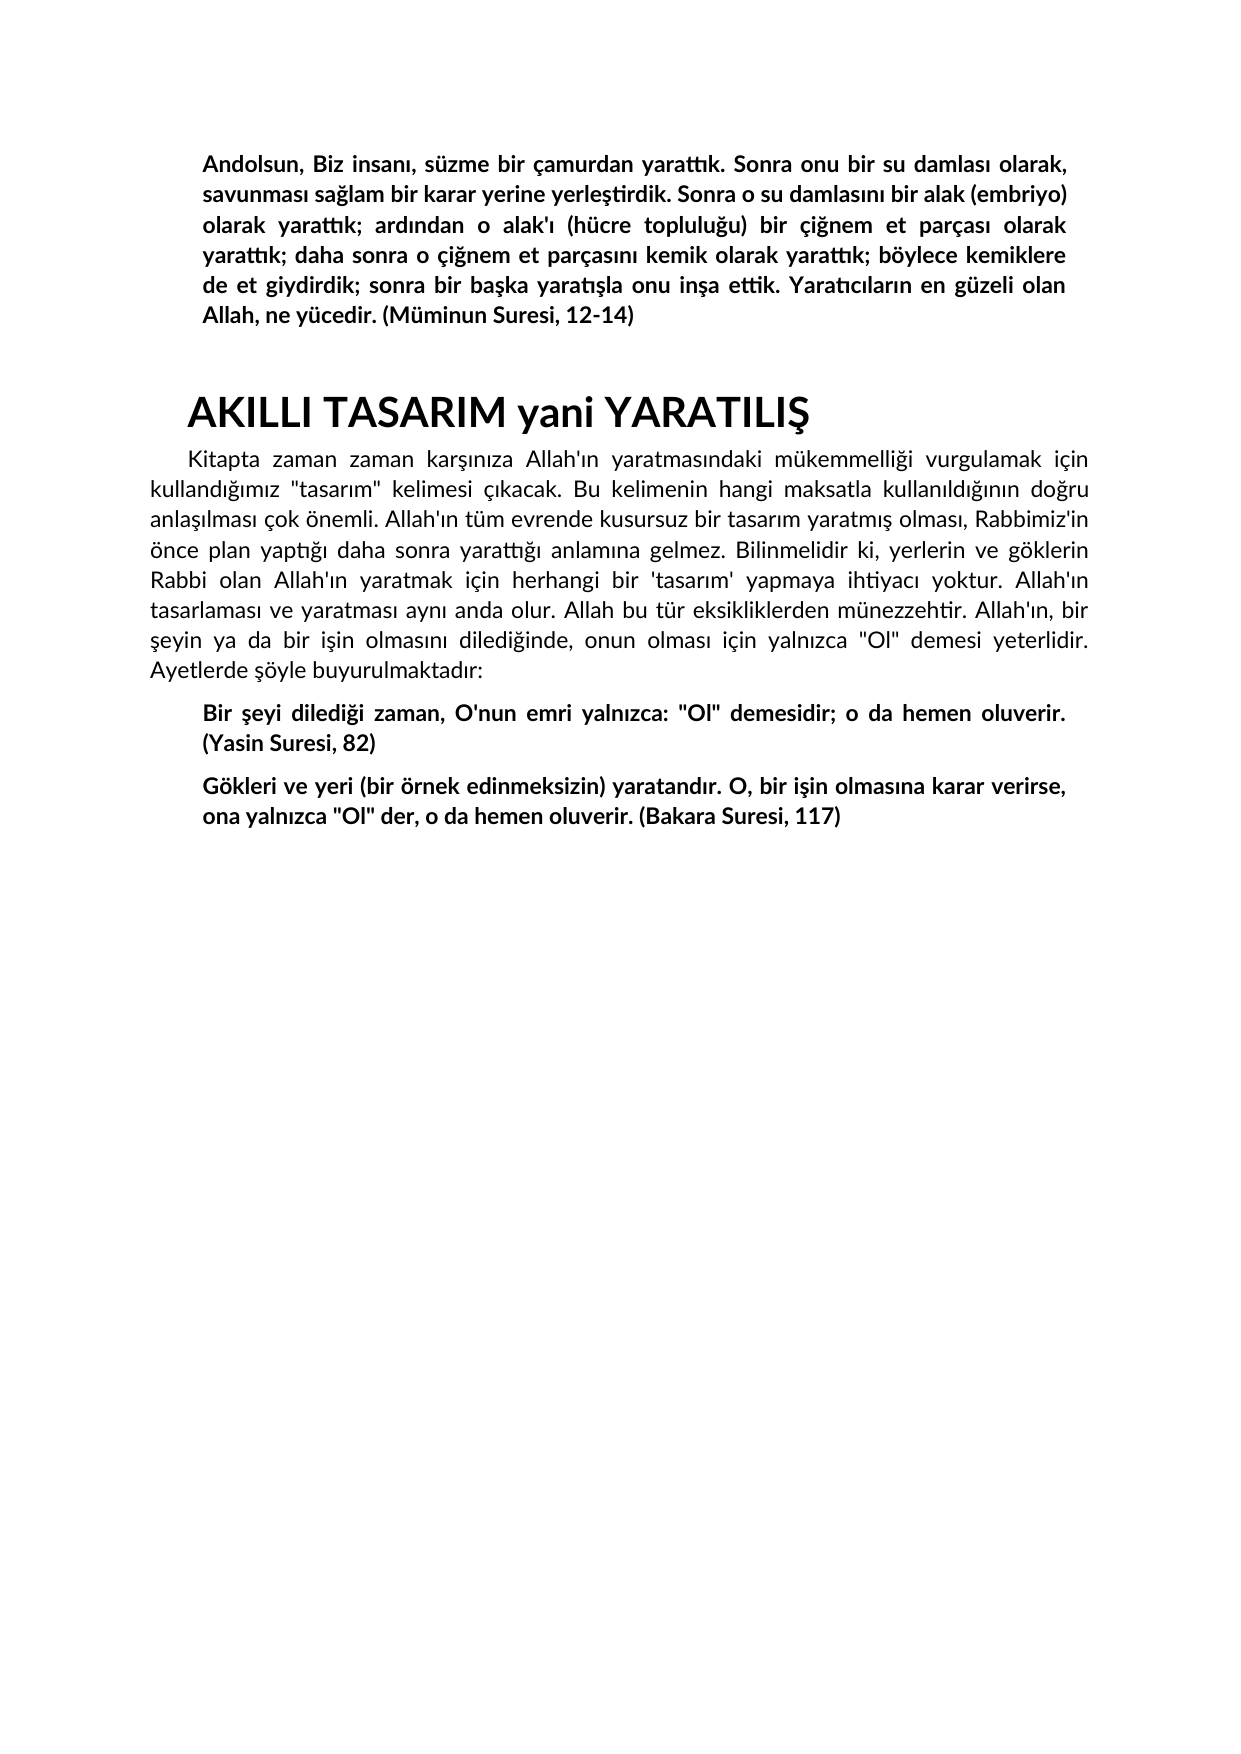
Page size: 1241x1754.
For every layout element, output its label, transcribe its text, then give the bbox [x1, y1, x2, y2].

text Andolsun, Biz insanı, süzme bir çamurdan yarattık. Sonra onu bir su damlası olarak, savunması sağlam bir karar yerine yerleştirdik. Sonra o su damlasını bir alak (embriyo) olarak yarattık; ardından o alak'ı (hücre topluluğu) bir çiğnem et parçası olarak yarattık; daha sonra o çiğnem et parçasını kemik olarak yarattık; böylece kemiklere de et giydirdik; sonra bir başka yaratışla onu inşa ettik. Yaratıcıların en güzeli olan Allah, ne yücedir. (Müminun Suresi, 12-14) [202, 150, 1068, 328]
subtitle AKILLI TASARIM yani YARATILIŞ [187, 386, 1090, 436]
text Bir şeyi dilediği zaman, O'nun emri yalnızca: "Ol" demesidir; o da hemen oluverir. (Yasin Suresi, 82) [202, 699, 1068, 757]
text Kitapta zaman zaman karşınıza Allah'ın yaratmasındaki mükemmelliği vurgulamak için kullandığımız "tasarım" kelimesi çıkacak. Bu kelimenin hangi maksatla kullanıldığının doğru anlaşılması çok önemli. Allah'ın tüm evrende kusursuz bir tasarım yaratmış olması, Rabbimiz'in önce plan yaptığı daha sonra yarattığı anlamına gelmez. Bilinmelidir ki, yerlerin ve göklerin Rabbi olan Allah'ın yaratmak için herhangi bir 'tasarım' yapmaya ihtiyacı yoktur. Allah'ın tasarlaması ve yaratması aynı anda olur. Allah bu tür eksikliklerden münezzehtir. Allah'ın, bir şeyin ya da bir işin olmasını dilediğinde, onun olması için yalnızca "Ol" demesi yeterlidir. Ayetlerde şöyle buyurulmaktadır: [150, 445, 1090, 684]
text Gökleri ve yeri (bir örnek edinmeksizin) yaratandır. O, bir işin olmasına karar verirse, ona yalnızca "Ol" der, o da hemen oluverir. (Bakara Suresi, 117) [202, 772, 1068, 829]
